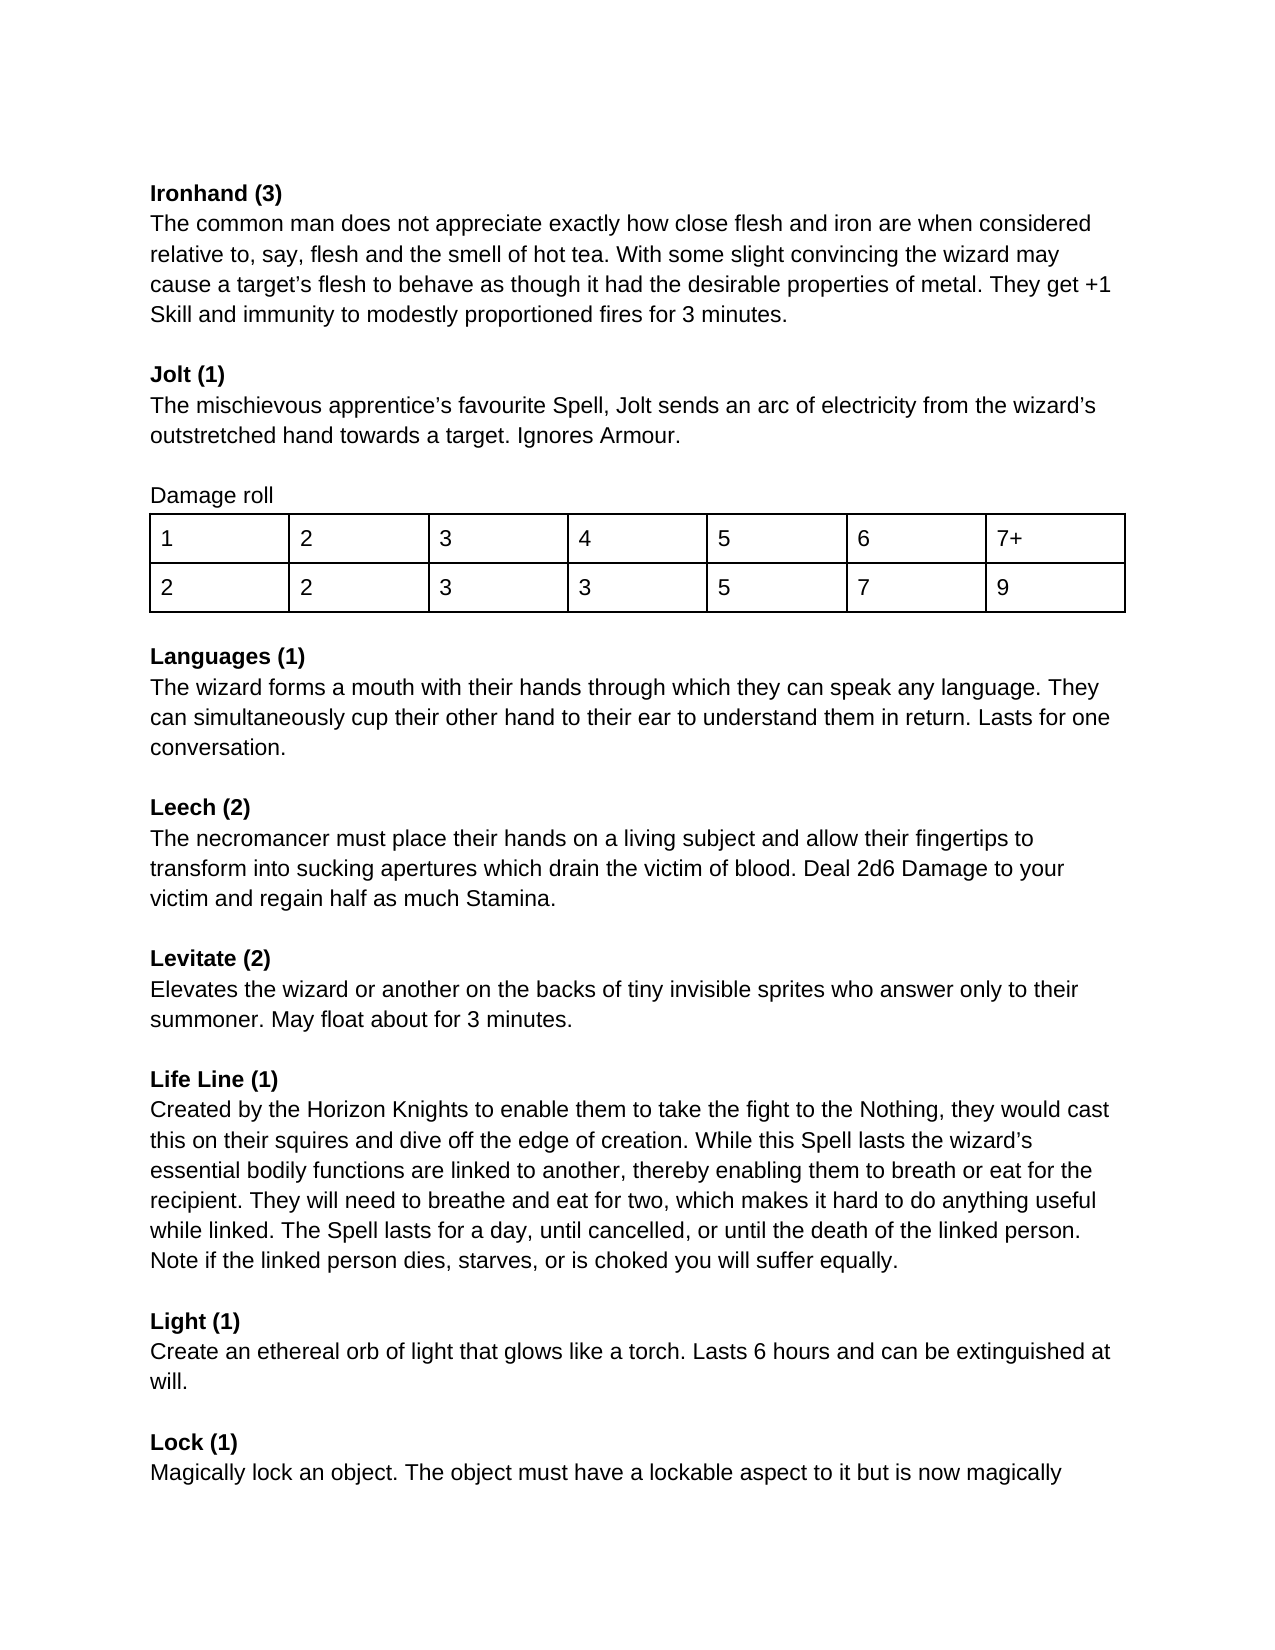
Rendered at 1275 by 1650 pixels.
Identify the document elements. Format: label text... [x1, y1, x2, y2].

table_cell 5 [708, 564, 846, 611]
table_cell 2 [151, 564, 288, 611]
table_header 7+ [987, 515, 1124, 562]
table_cell 7 [848, 564, 985, 611]
table_cell 9 [987, 564, 1124, 611]
text Created by the Horizon Knights to enable them to take the fight to the Nothing, they would cast this on their squires and dive off the edge of creation. While this Spell lasts the wizard’s essential bodily functions are linked to another, thereby enabling them to breath or eat for the recipient. They will need to breathe and eat for two, which makes it hard to do anything useful while linked. The Spell lasts for a day, until cancelled, or until the death of the linked person. Note if the linked person dies, starves, or is choked you will suffer equally. [150, 1096, 1125, 1274]
table_header 3 [430, 515, 567, 562]
text The common man does not appreciate exactly how close flesh and iron are when considered relative to, say, flesh and the smell of hot tea. With some slight convincing the wizard may cause a target’s flesh to behave as though it had the desirable properties of metal. They get +1 Skill and immunity to modestly proportioned fires for 3 minutes. [150, 210, 1125, 327]
text Lock (1) [150, 1429, 1125, 1455]
text Light (1) [150, 1308, 1125, 1334]
table_header 1 [151, 515, 288, 562]
table_header 2 [290, 515, 428, 562]
text Life Line (1) [150, 1066, 1125, 1093]
text Languages (1) [150, 643, 1125, 670]
text The wizard forms a mouth with their hands through which they can speak any language. They can simultaneously cup their other hand to their ear to understand them in return. Lasts for one conversation. [150, 673, 1125, 760]
text Levitate (2) [150, 945, 1125, 972]
text Ironhand (3) [150, 180, 1125, 207]
table_cell 3 [430, 564, 567, 611]
text Magically lock an object. The object must have a lockable aspect to it but is now magically [150, 1459, 1125, 1485]
table_header 5 [708, 515, 846, 562]
text Leech (2) [150, 794, 1125, 821]
text Jolt (1) [150, 361, 1125, 388]
text Elevates the wizard or another on the backs of tiny invisible sprites who answer only to their summoner. May float about for 3 minutes. [150, 976, 1125, 1032]
text Damage roll [150, 482, 1125, 509]
table_header 4 [569, 515, 706, 562]
table_cell 2 [290, 564, 428, 611]
text Create an ethereal orb of light that glows like a torch. Lasts 6 hours and can be extinguished at will. [150, 1338, 1125, 1395]
text The mischievous apprentice’s favourite Spell, Jolt sends an arc of electricity from the wizard’s outstretched hand towards a target. Ignores Armour. [150, 392, 1125, 448]
table_cell 3 [569, 564, 706, 611]
text The necromancer must place their hands on a living subject and allow their fingertips to transform into sucking apertures which drain the victim of blood. Deal 2d6 Damage to your victim and regain half as much Stamina. [150, 824, 1125, 911]
table_header 6 [848, 515, 985, 562]
